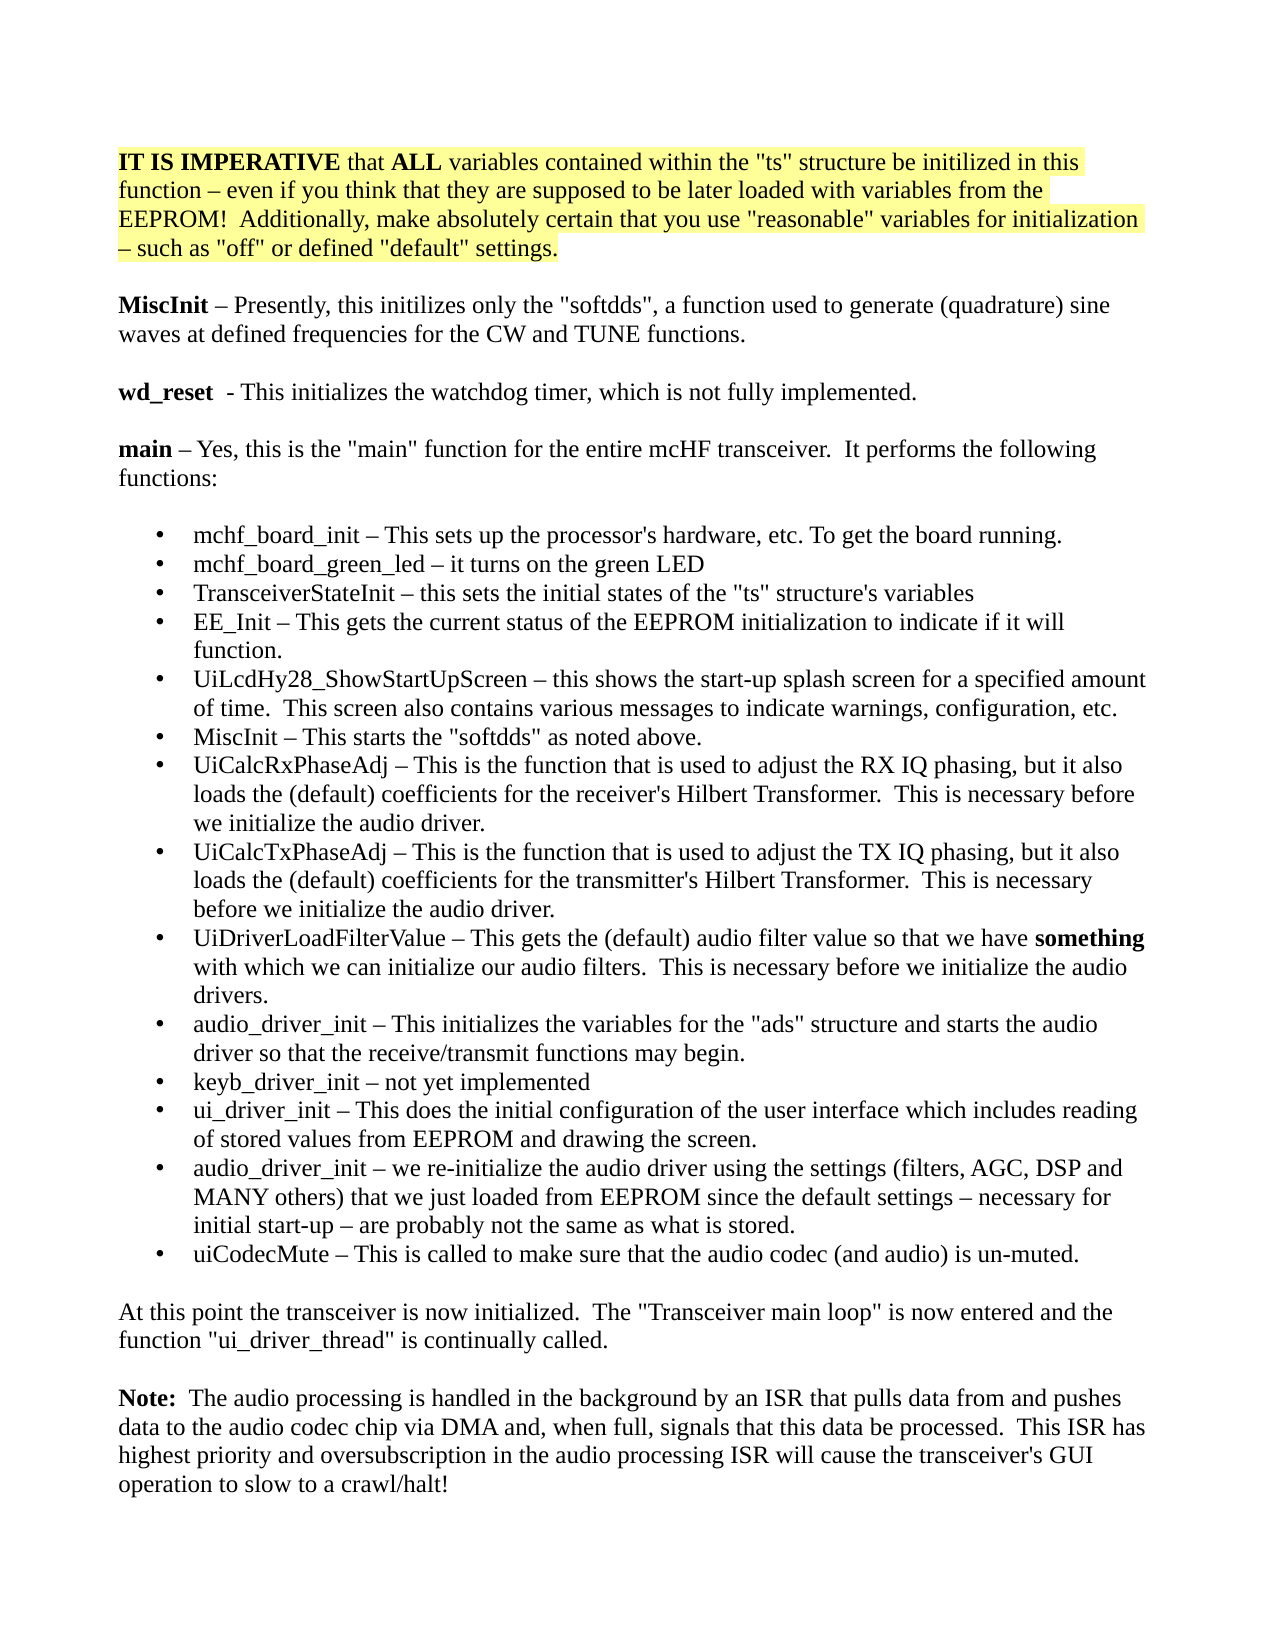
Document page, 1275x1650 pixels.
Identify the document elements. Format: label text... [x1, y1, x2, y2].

list UiLcdHy28_ShowStartUpScreen – this shows the start-up splash screen for a specified amount of time. This screen also contains various messages to indicate warnings, configuration, etc. [156, 664, 1157, 722]
list UiCalcTxPhaseAdj – This is the function that is used to adjust the TX IQ phasing, but it also loads the (default) coefficients for the transmitter's Hilbert Transformer. This is necessary before we initialize the audio driver. [156, 837, 1157, 923]
text wd_reset - This initializes the watchdog timer, which is not fully implemented. [118, 377, 1157, 406]
list mchf_board_green_led – it turns on the green LED [156, 549, 1157, 578]
text IT IS IMPERATIVE that ALL variables contained within the "ts" structure be initilized in this function – even if you think that they are supposed to be later loaded with variables from the EEPROM! Additionally, make absolutely certain that you use "reasonable" variables for initialization – such as "off" or defined "default" settings. [118, 147, 1157, 262]
text main – Yes, this is the "main" function for the entire mcHF transceiver. It performs the following functions: [118, 434, 1157, 492]
text Note: The audio processing is handled in the background by an ISR that pulls data from and pushes data to the audio codec chip via DMA and, when full, signals that this data be processed. This ISR has highest priority and oversubscription in the audio processing ISR will cause the transceiver's GUI operation to slow to a crawl/halt! [118, 1383, 1157, 1498]
list mchf_board_init – This sets up the processor's hardware, etc. To get the board running. [156, 521, 1157, 549]
list audio_driver_init – we re-initialize the audio driver using the settings (filters, AGC, DSP and MANY others) that we just loaded from EEPROM since the default settings – necessary for initial start-up – are probably not the same as what is stored. [156, 1153, 1157, 1239]
list MiscInit – This starts the "softdds" as noted above. [156, 722, 1157, 751]
list audio_driver_init – This initializes the variables for the "ads" structure and starts the audio driver so that the receive/transmit functions may begin. [156, 1009, 1157, 1067]
list uiCodecMute – This is called to make sure that the audio codec (and audio) is un-muted. [156, 1239, 1157, 1268]
list UiDriverLoadFilterValue – This gets the (default) audio filter value so that we have something with which we can initialize our audio filters. This is necessary before we initialize the audio drivers. [156, 923, 1157, 1009]
list TransceiverStateInit – this sets the initial states of the "ts" structure's variables [156, 578, 1157, 607]
list ui_driver_init – This does the initial configuration of the user interface which includes reading of stored values from EEPROM and drawing the screen. [156, 1096, 1157, 1153]
list EE_Init – This gets the current status of the EEPROM initialization to indicate if it will function. [156, 607, 1157, 664]
text At this point the transceiver is now initialized. The "Transceiver main loop" is now entered and the function "ui_driver_thread" is continually called. [118, 1297, 1157, 1354]
text MiscInit – Presently, this initilizes only the "softdds", a function used to generate (quadrature) sine waves at defined frequencies for the CW and TUNE functions. [118, 291, 1157, 348]
list keyb_driver_init – not yet implemented [156, 1067, 1157, 1096]
list UiCalcRxPhaseAdj – This is the function that is used to adjust the RX IQ phasing, but it also loads the (default) coefficients for the receiver's Hilbert Transformer. This is necessary before we initialize the audio driver. [156, 751, 1157, 837]
